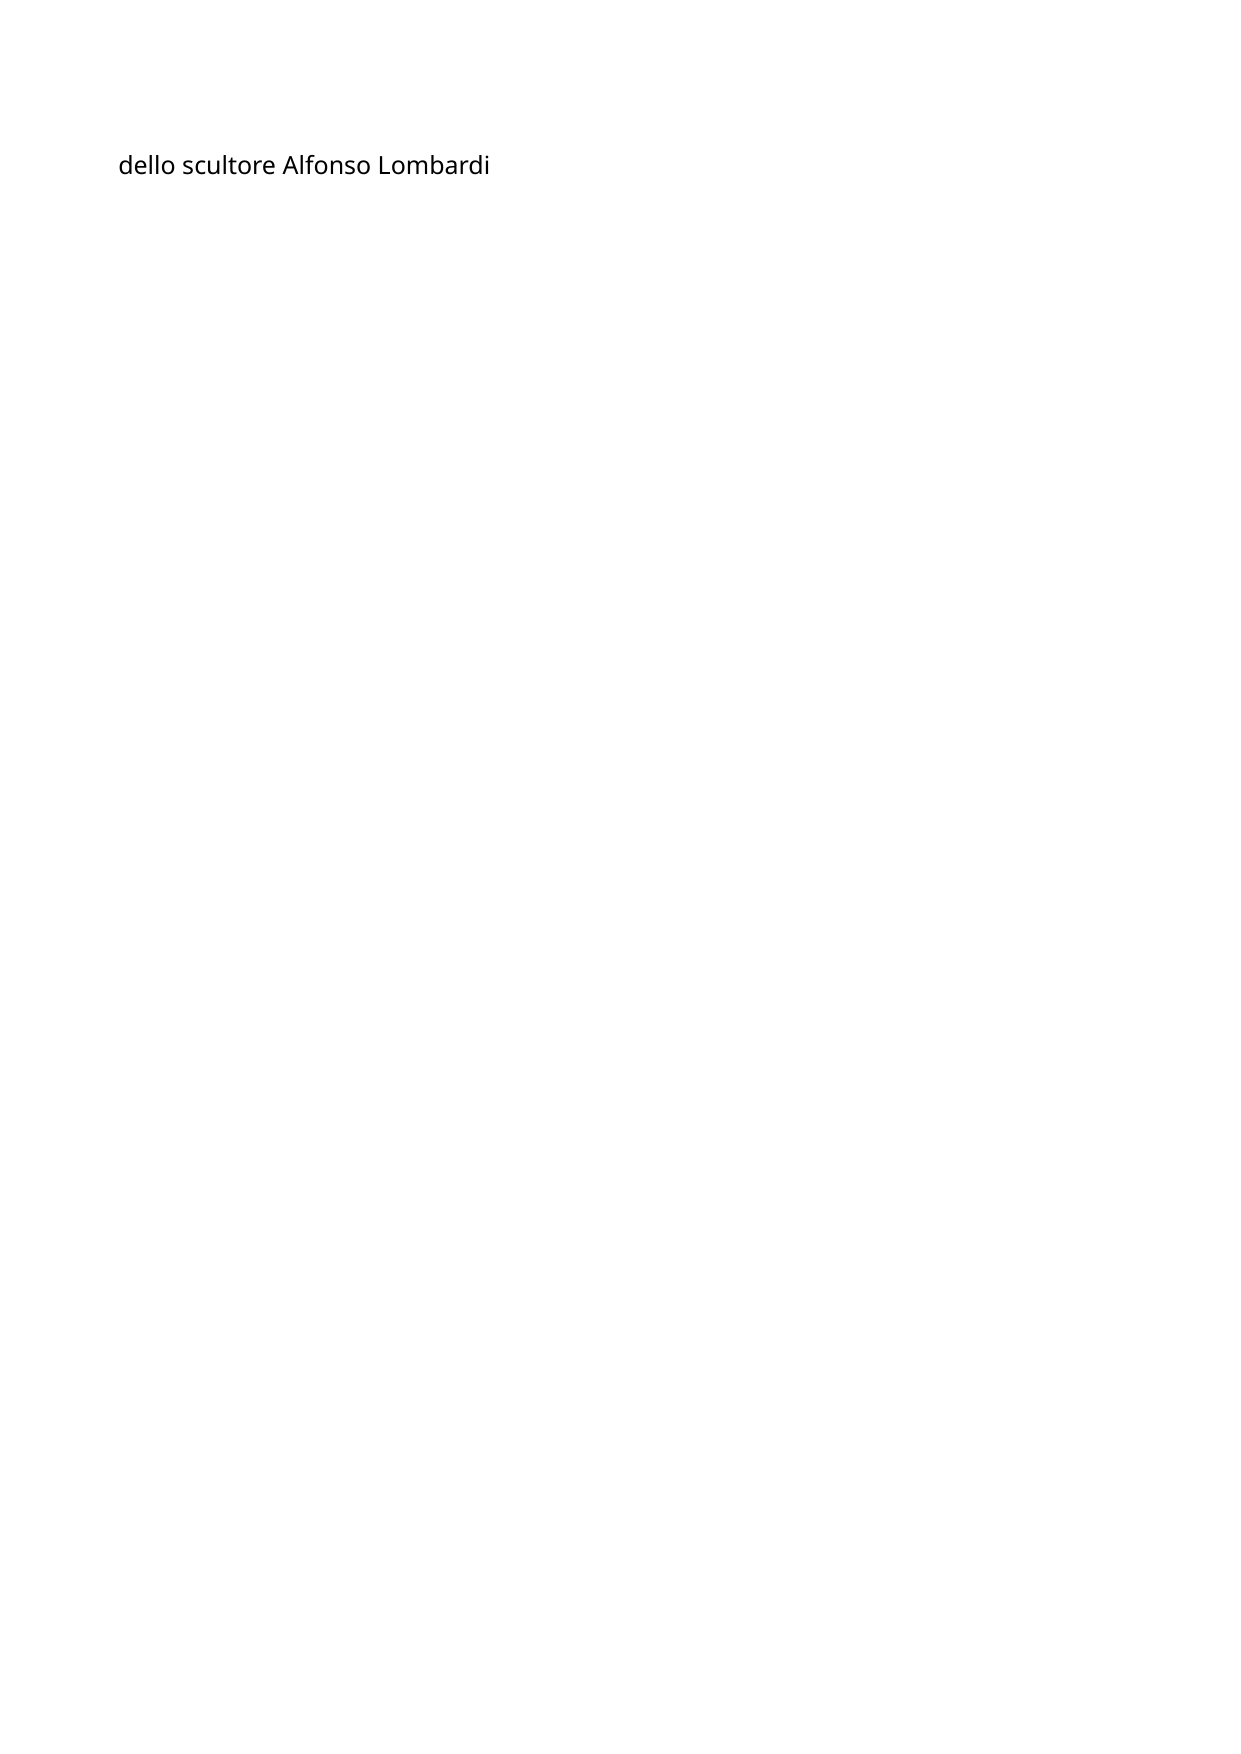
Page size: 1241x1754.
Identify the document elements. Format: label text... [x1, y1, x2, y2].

text dello scultore Alfonso Lombardi [118, 148, 1122, 182]
